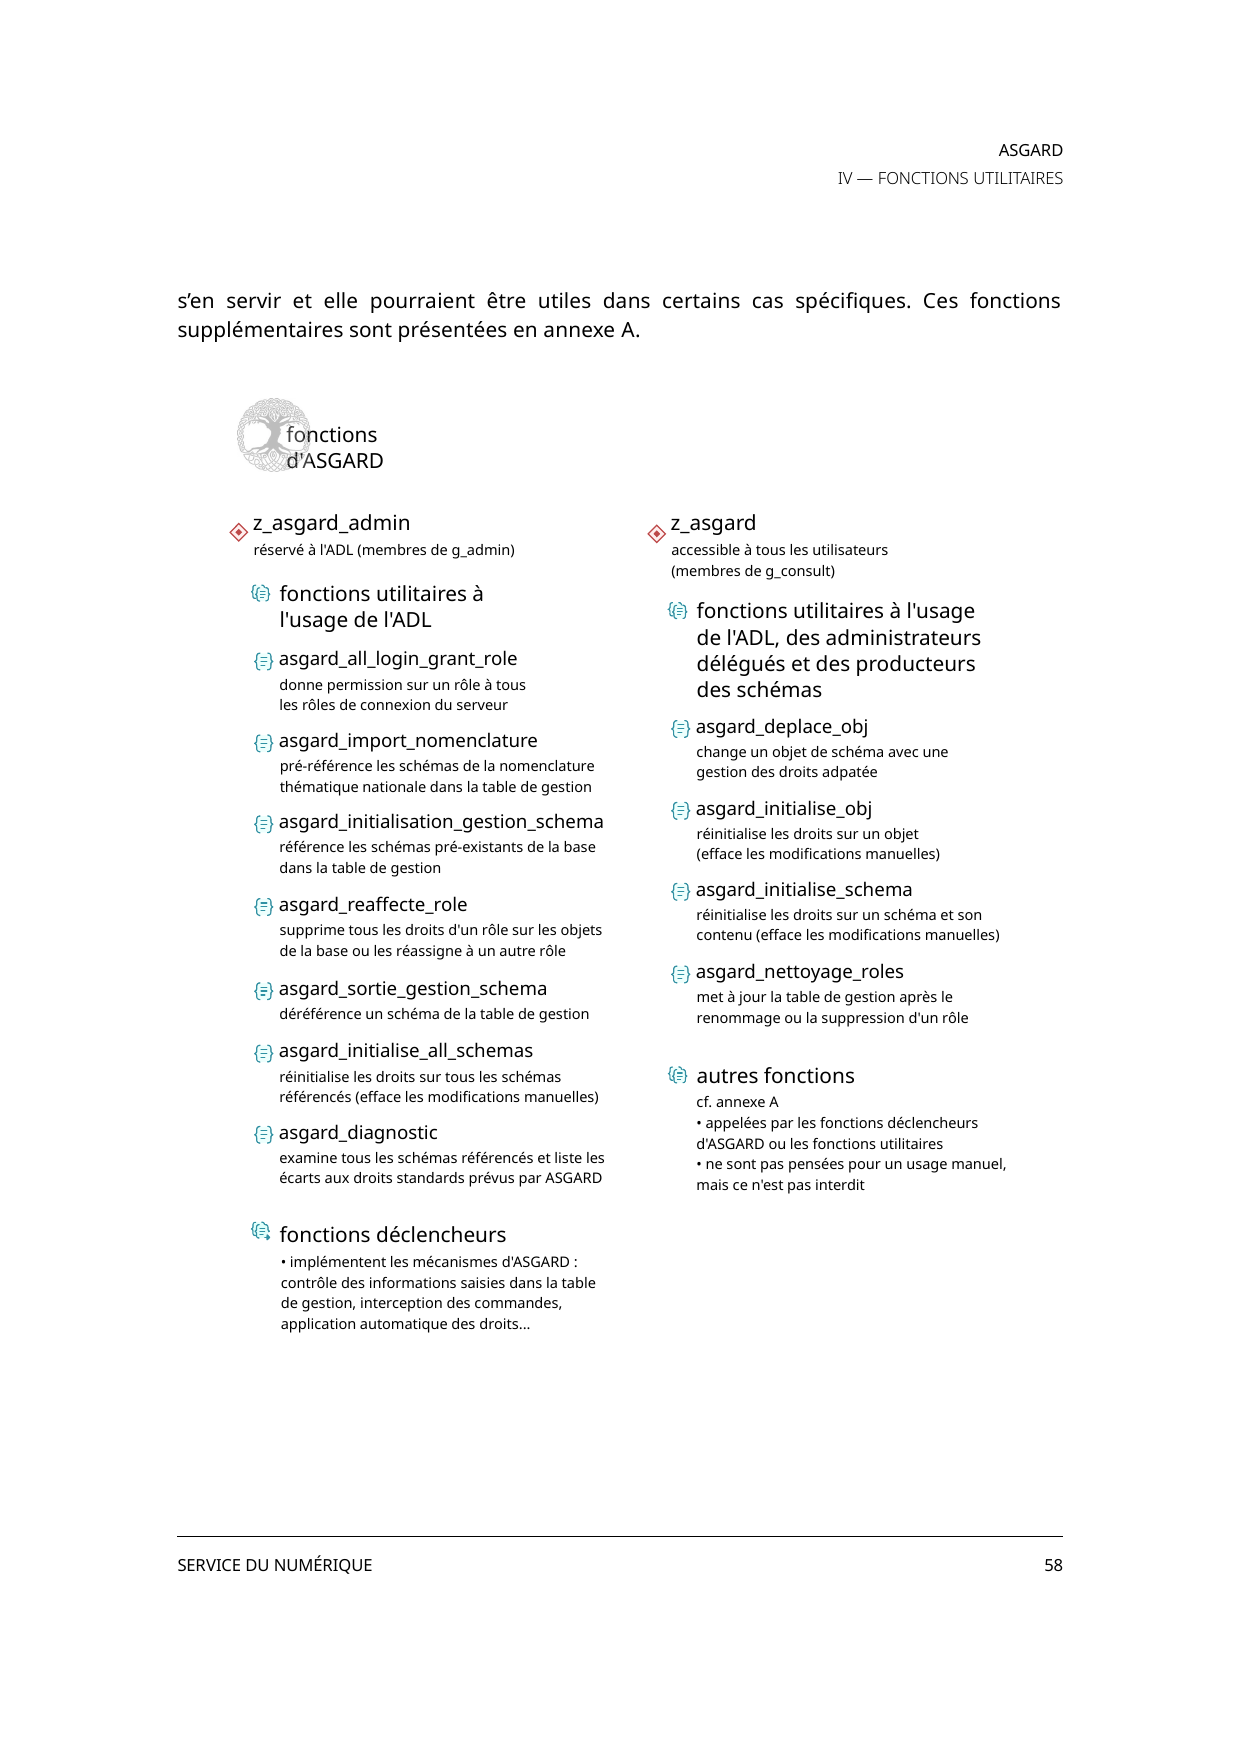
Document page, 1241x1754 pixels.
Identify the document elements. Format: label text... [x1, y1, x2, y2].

text s’en servir et elle pourraient être utiles dans certains cas spécifiques. Ces fonctions supplémentaires sont présentées en annexe A. [177, 286, 1063, 343]
